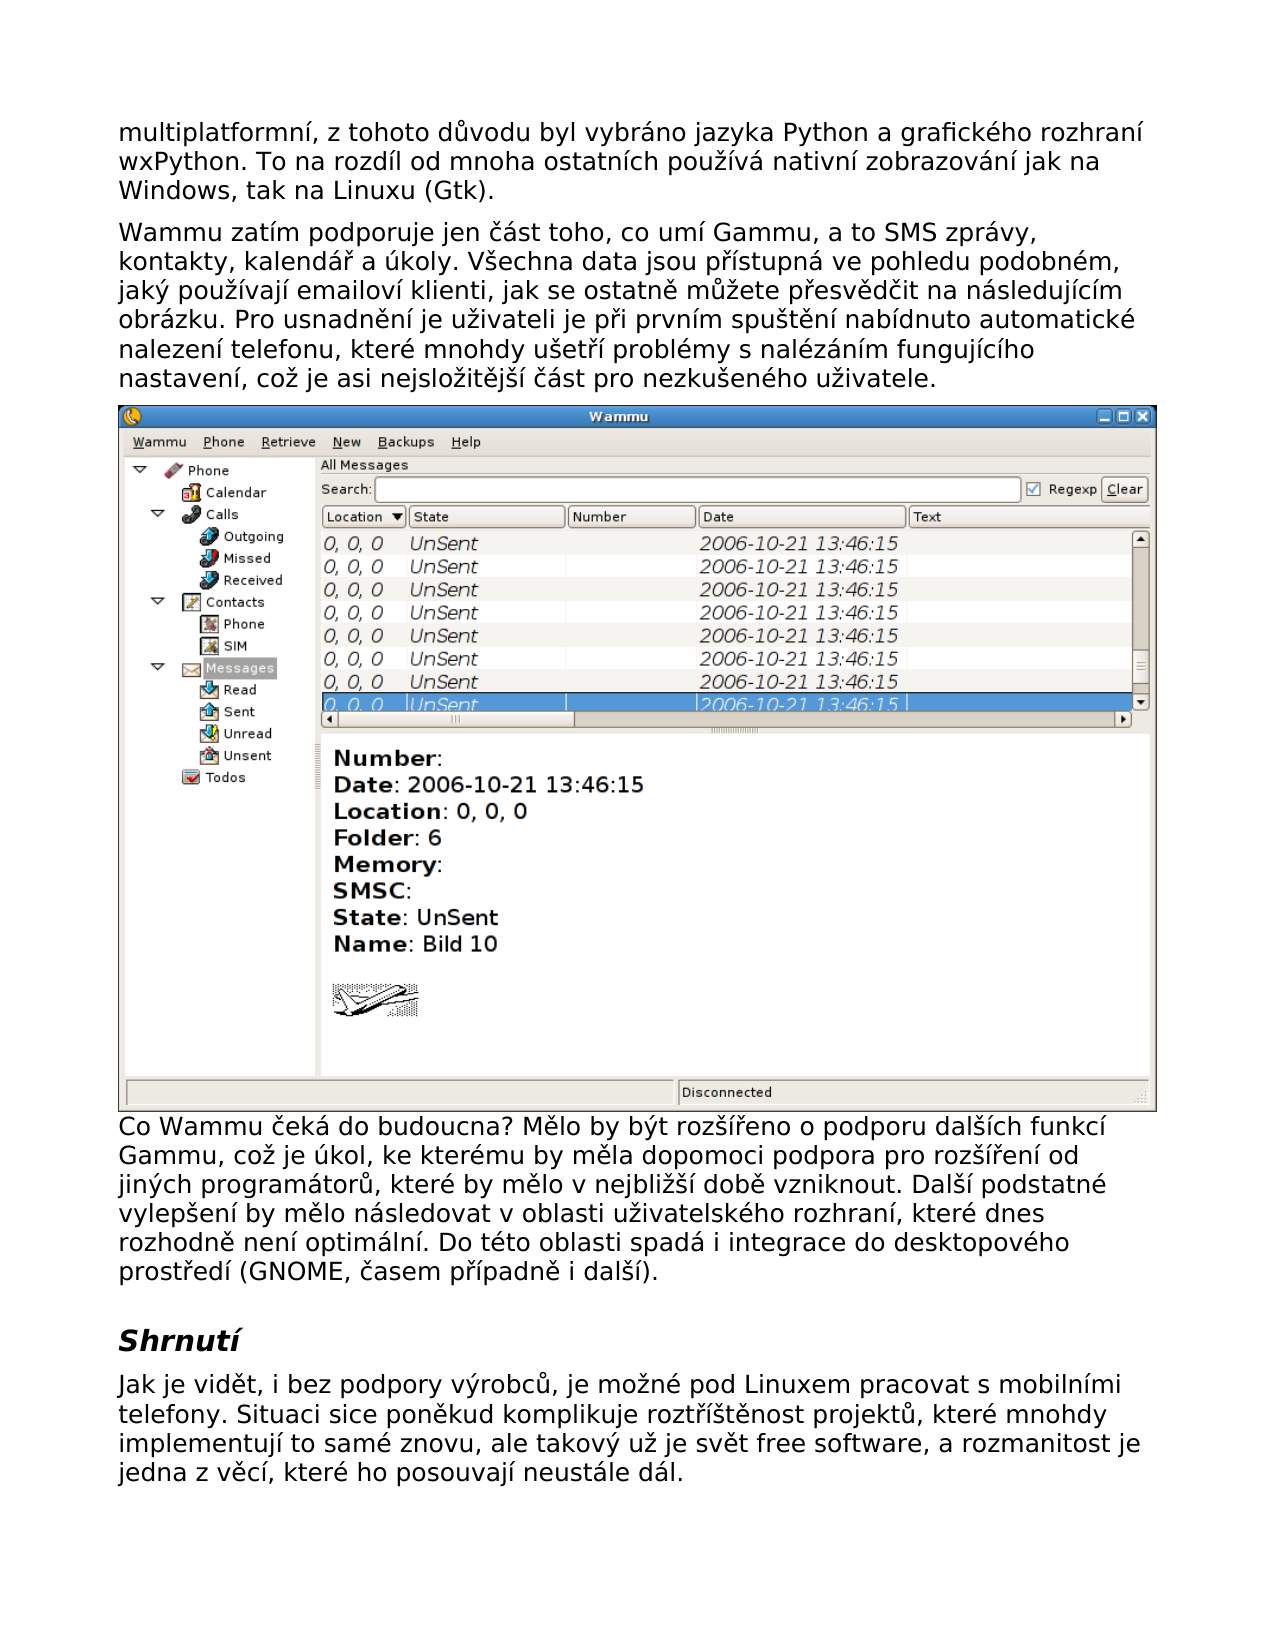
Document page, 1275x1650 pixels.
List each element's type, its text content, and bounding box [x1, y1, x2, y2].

text Jak je vidět, i bez podpory výrobců, je možné pod Linuxem pracovat s mobilními telefony. Situaci sice poněkud komplikuje roztříštěnost projektů, které mnohdy implementují to samé znovu, ale takový už je svět free software, a rozmanitost je jedna z věcí, které ho posouvají neustále dál. [118, 1371, 1157, 1487]
text multiplatformní, z tohoto důvodu byl vybráno jazyka Python a grafického rozhraní wxPython. To na rozdíl od mnoha ostatních používá nativní zobrazování jak na Windows, tak na Linuxu (Gtk). [118, 118, 1157, 206]
text Wammu zatím podporuje jen část toho, co umí Gammu, a to SMS zprávy, kontakty, kalendář a úkoly. Všechna data jsou přístupná ve pohledu podobném, jaký používají emailoví klienti, jak se ostatně můžete přesvědčit na následujícím obrázku. Pro usnadnění je uživateli je při prvním spuštění nabídnuto automatické nalezení telefonu, které mnohdy ušetří problémy s nalézáním fungujícího nastavení, což je asi nejsložitější část pro nezkušeného uživatele. [118, 218, 1157, 393]
subtitle Shrnutí [118, 1324, 1157, 1358]
text Co Wammu čeká do budoucna? Mělo by být rozšířeno o podporu dalších funkcí Gammu, což je úkol, ke kterému by měla dopomoci podpora pro rozšíření od jiných programátorů, které by mělo v nejbližší době vzniknout. Další podstatné vylepšení by mělo následovat v oblasti uživatelského rozhraní, které dnes rozhodně není optimální. Do této oblasti spadá i integrace do desktopového prostředí (GNOME, časem případně i další). [118, 1112, 1157, 1287]
picture [118, 405, 1157, 1112]
